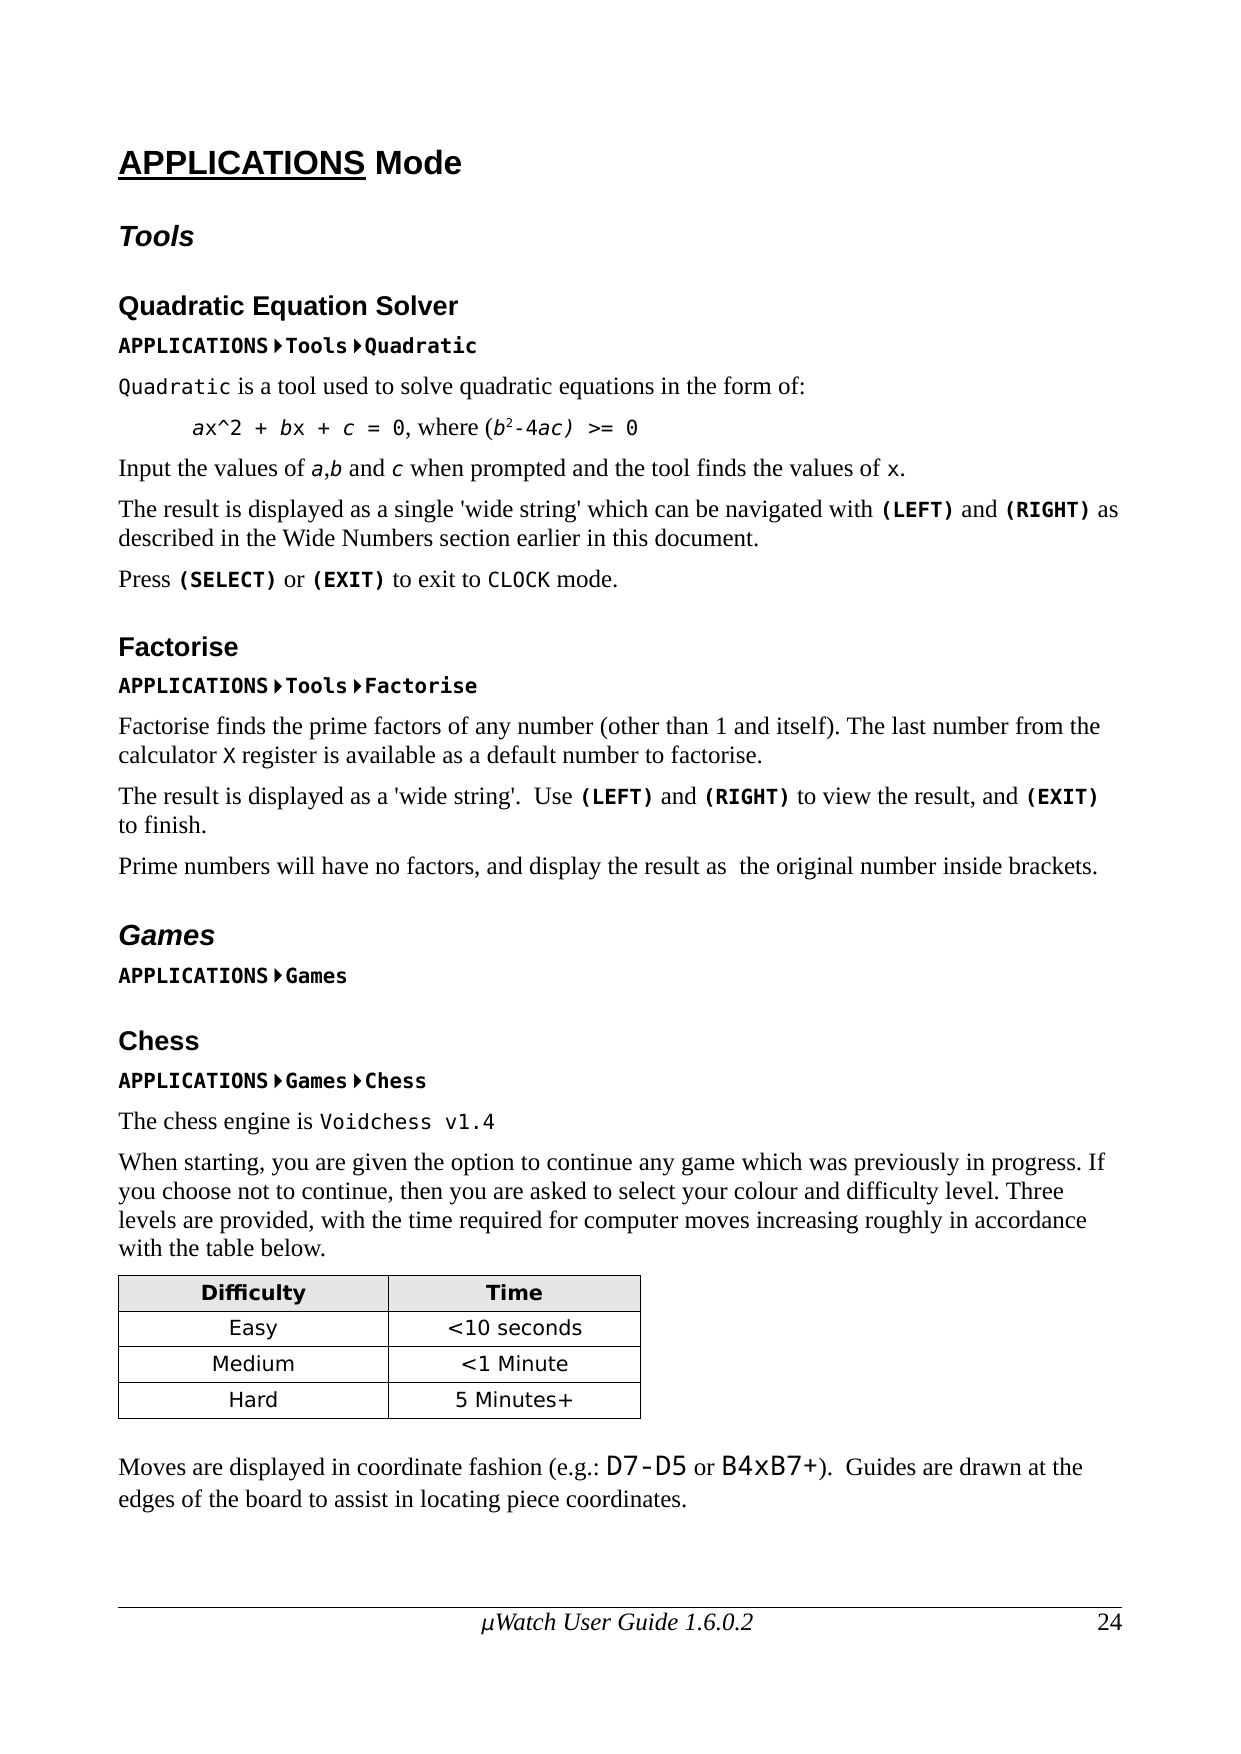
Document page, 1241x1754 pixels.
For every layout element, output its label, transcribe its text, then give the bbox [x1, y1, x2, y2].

text Press (SELECT) or (EXIT) to exit to CLOCK mode. [118, 564, 1122, 593]
text APPLICATIONSToolsQuadratic [118, 334, 1122, 358]
table_header Time [389, 1276, 640, 1311]
table_cell <10 seconds [389, 1312, 640, 1346]
table_header Difficulty [119, 1276, 388, 1311]
text When starting, you are given the option to continue any game which was previously in progress. If you choose not to continue, then you are asked to select your colour and difficulty level. Three levels are provided, with the time required for computer moves increasing roughly in accordance with the table below. [118, 1147, 1122, 1262]
subtitle Tools [118, 219, 1122, 253]
text The chess engine is Voidchess v1.4 [118, 1106, 1122, 1135]
text The result is displayed as a 'wide string'. Use (LEFT) and (RIGHT) to view the result, and (EXIT) to finish. [118, 781, 1122, 839]
table_cell 5 Minutes+ [389, 1383, 640, 1418]
subtitle Factorise [118, 631, 1122, 662]
table_cell Hard [119, 1383, 388, 1418]
text The result is displayed as a single 'wide string' which can be navigated with (LEFT) and (RIGHT) as described in the Wide Numbers section earlier in this document. [118, 494, 1122, 552]
subtitle Quadratic Equation Solver [118, 290, 1122, 322]
text Factorise finds the prime factors of any number (other than 1 and itself). The last number from the calculator X register is available as a default number to factorise. [118, 711, 1122, 769]
table_cell <1 Minute [389, 1347, 640, 1382]
text Quadratic is a tool used to solve quadratic equations in the form of: [118, 371, 1122, 399]
subtitle Chess [118, 1025, 1122, 1057]
text ax^2 + bx + c = 0, where (b2-4ac) >= 0 [118, 412, 1122, 441]
table_cell Easy [119, 1312, 388, 1346]
subtitle Games [118, 918, 1122, 951]
text APPLICATIONSGamesChess [118, 1069, 1122, 1093]
text Input the values of a,b and c when prompted and the tool finds the values of x. [118, 453, 1122, 482]
table_cell Medium [119, 1347, 388, 1382]
text APPLICATIONSToolsFactorise [118, 674, 1122, 699]
subtitle APPLICATIONS Mode [118, 143, 1122, 182]
text Prime numbers will have no factors, and display the result as the original number inside brackets. [118, 851, 1122, 880]
text APPLICATIONSGames [118, 964, 1122, 988]
text Moves are displayed in coordinate fashion (e.g.: D7-D5 or B4xB7+). Guides are drawn at the edges of the board to assist in locating piece coordinates. [118, 1418, 1122, 1512]
